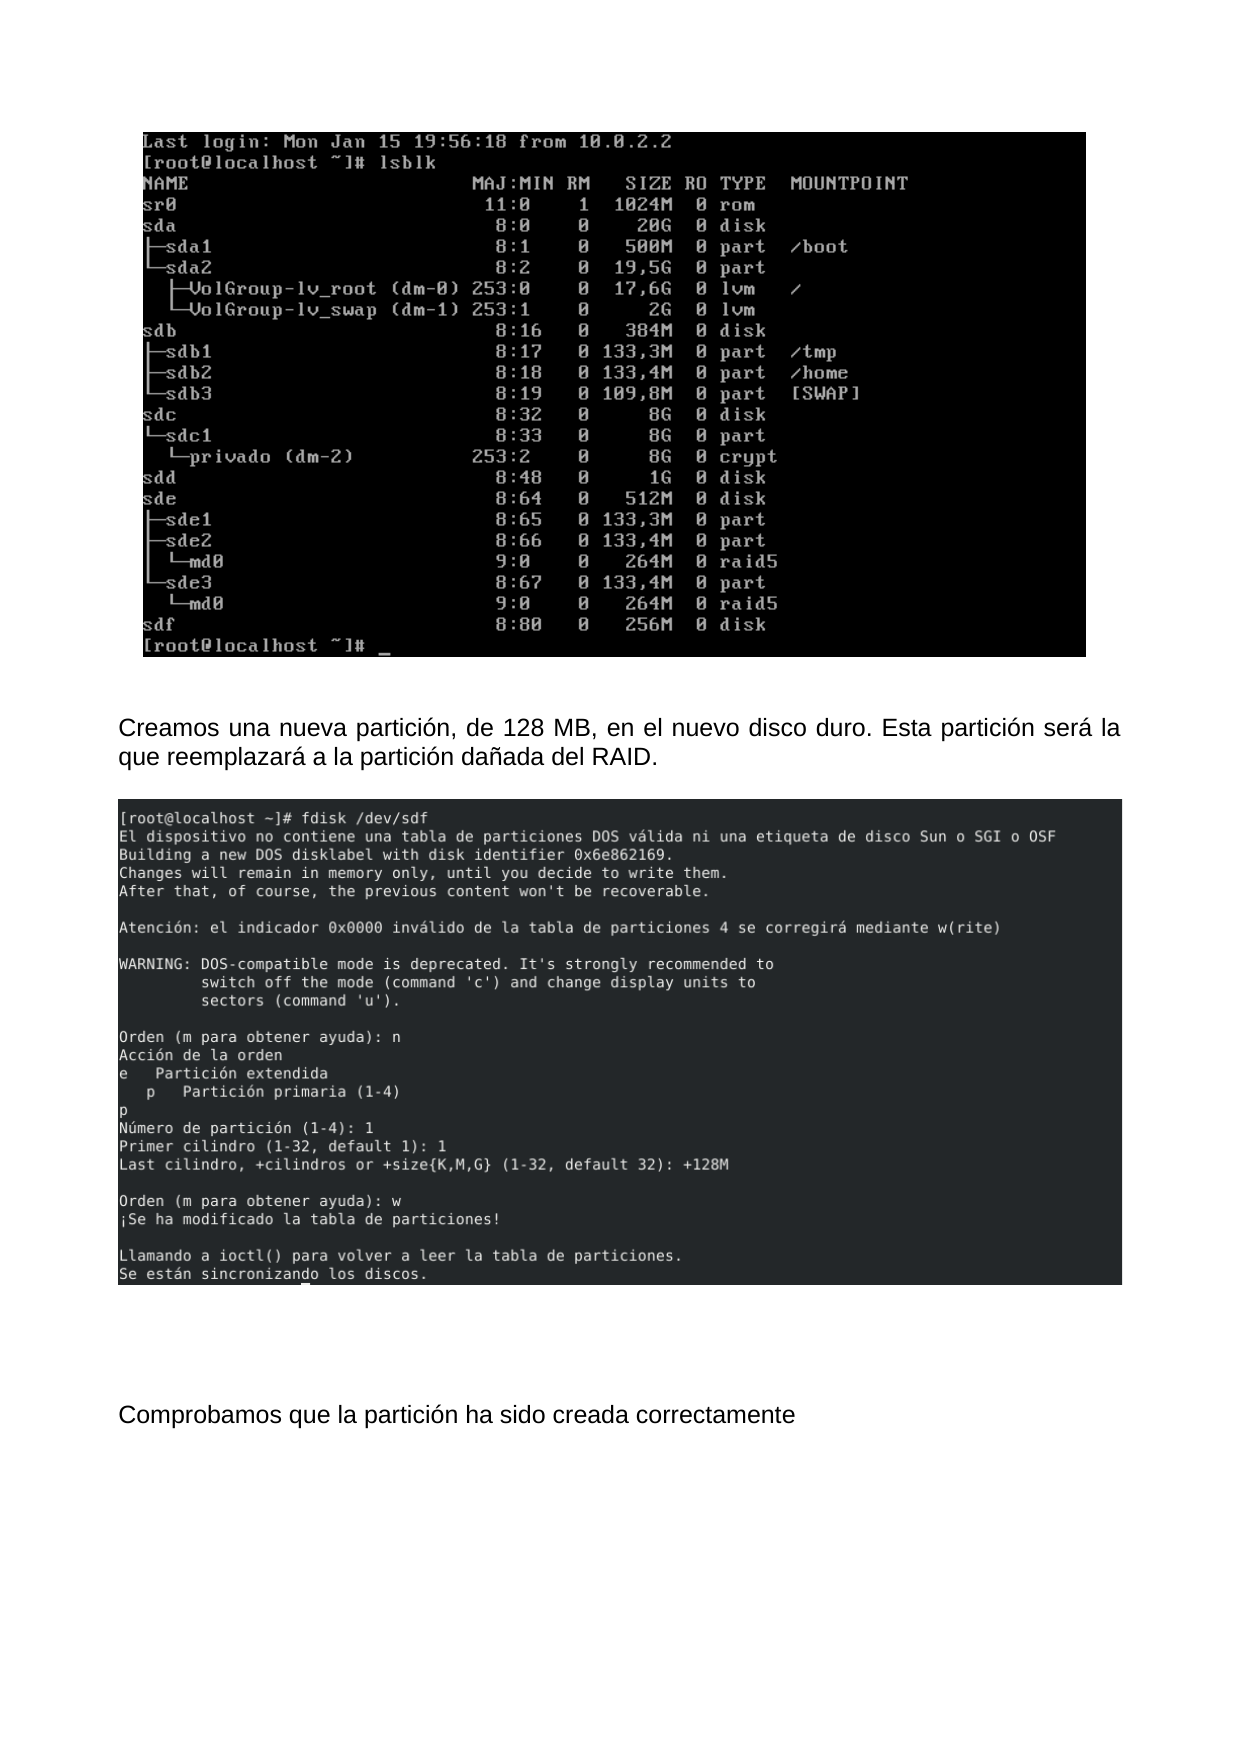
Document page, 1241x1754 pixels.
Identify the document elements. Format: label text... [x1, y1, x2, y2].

picture [118, 799, 1123, 1285]
text Creamos una nueva partición, de 128 MB, en el nuevo disco duro. Esta partición será la que reemplazará a la partición dañada del RAID. [118, 713, 1122, 770]
picture [143, 132, 1086, 657]
text Comprobamos que la partición ha sido creada correctamente [118, 1400, 1122, 1428]
